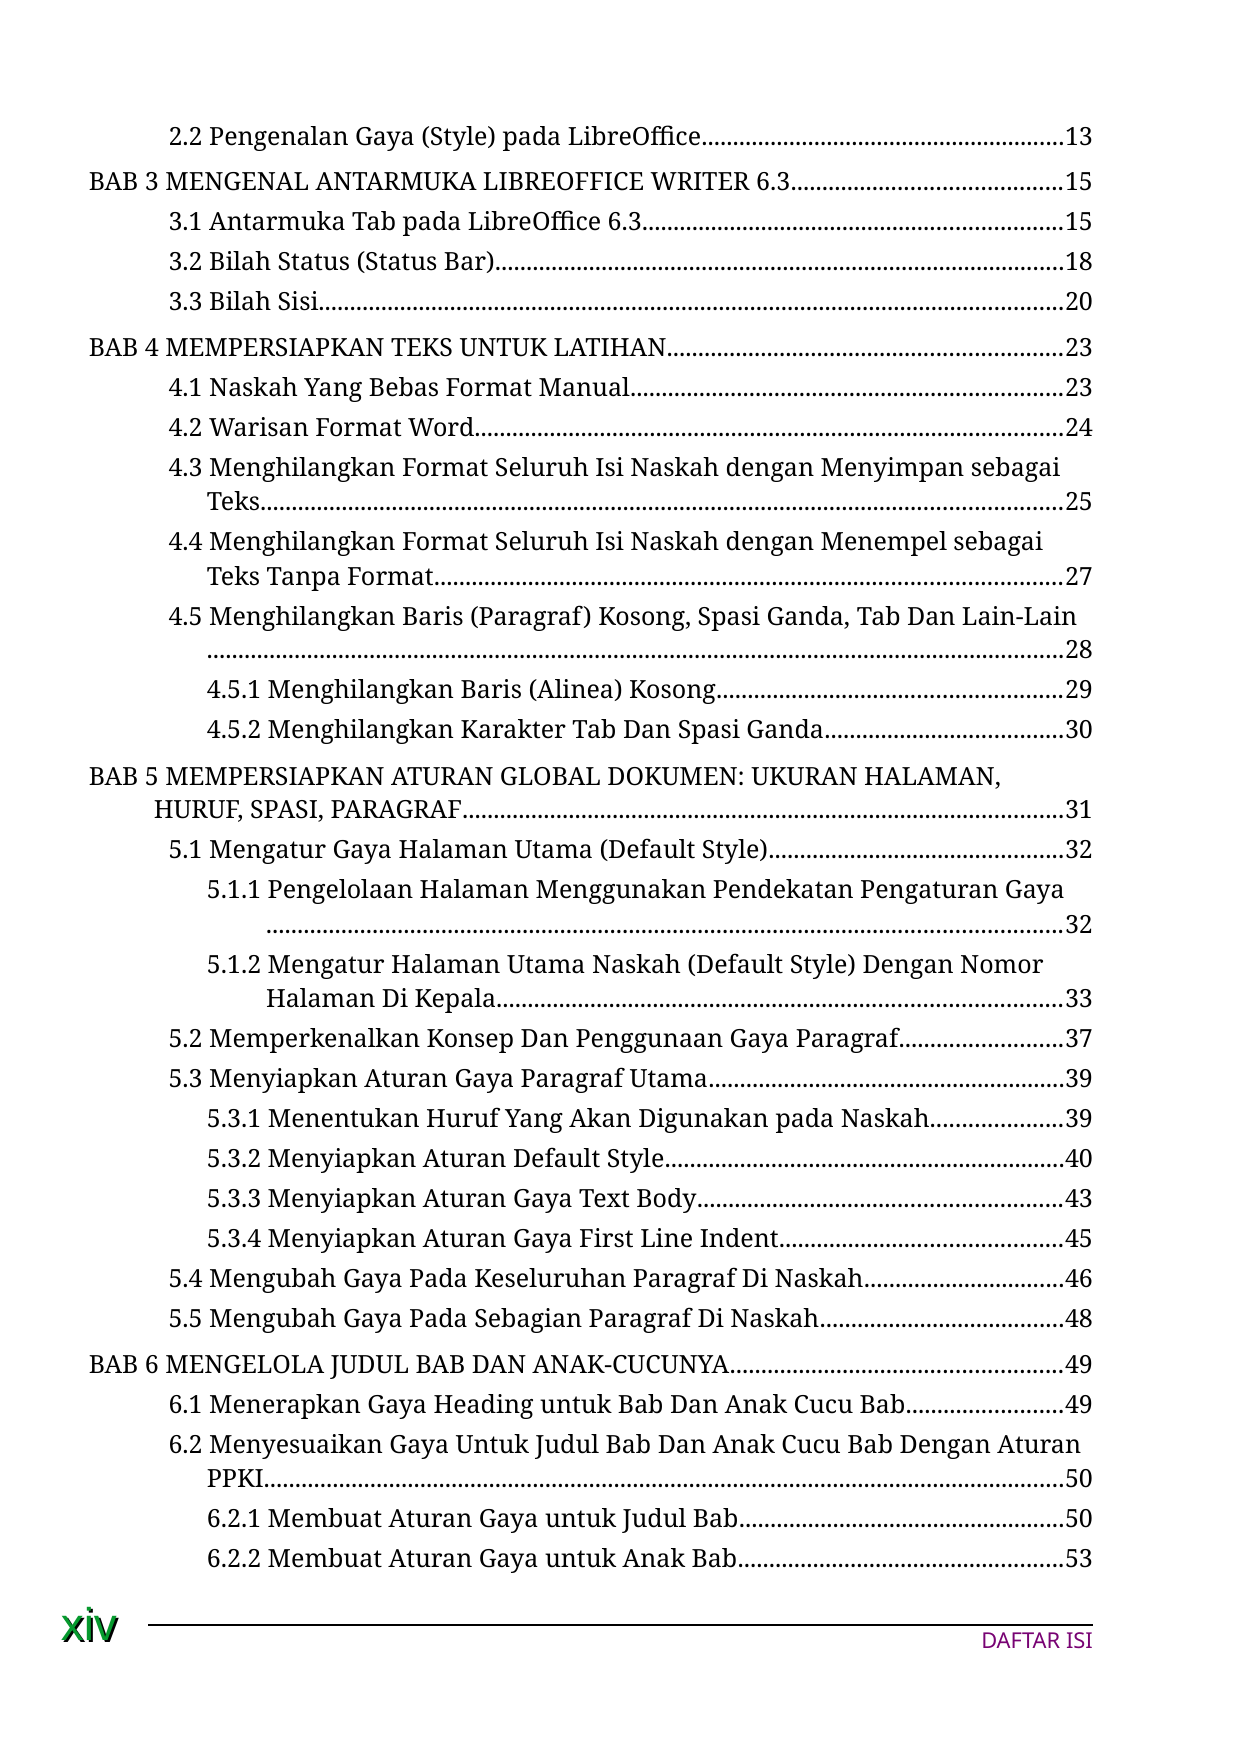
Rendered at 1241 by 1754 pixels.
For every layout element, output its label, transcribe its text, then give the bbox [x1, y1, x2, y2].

text 4.5.1 Menghilangkan Baris (Alinea) Kosong 29 [207, 672, 1093, 706]
text 6.2 Menyesuaikan Gaya Untuk Judul Bab Dan Anak Cucu Bab Dengan Aturan PPKI 50 [168, 1426, 1093, 1494]
text 4.5 Menghilangkan Baris (Paragraf) Kosong, Spasi Ganda, Tab Dan Lain-Lain 28 [168, 598, 1093, 666]
text 4.1 Naskah Yang Bebas Format Manual 23 [168, 370, 1093, 404]
text BAB 4 MEMPERSIAPKAN TEKS UNTUK LATIHAN 23 [88, 330, 1093, 364]
text 6.2.1 Membuat Aturan Gaya untuk Judul Bab 50 [207, 1500, 1093, 1534]
text 2.2 Pengenalan Gaya (Style) pada LibreOffice 13 [168, 118, 1093, 152]
text 5.1.2 Mengatur Halaman Utama Naskah (Default Style) Dengan Nomor Halaman Di Kepala. 33 [207, 946, 1093, 1014]
text 5.3.3 Menyiapkan Aturan Gaya Text Body 43 [207, 1180, 1093, 1214]
text 4.2 Warisan Format Word 24 [168, 410, 1093, 444]
text BAB 6 MENGELOLA JUDUL BAB DAN ANAK-CUCUNYA 49 [88, 1346, 1093, 1380]
text 3.3 Bilah Sisi 20 [168, 284, 1093, 318]
text 5.1 Mengatur Gaya Halaman Utama (Default Style) 32 [168, 832, 1093, 866]
text 5.3.2 Menyiapkan Aturan Default Style 40 [207, 1140, 1093, 1174]
text 5.1.1 Pengelolaan Halaman Menggunakan Pendekatan Pengaturan Gaya 32 [207, 872, 1093, 940]
text 3.2 Bilah Status (Status Bar) 18 [168, 244, 1093, 278]
text 5.2 Memperkenalkan Konsep Dan Penggunaan Gaya Paragraf 37 [168, 1020, 1093, 1054]
text 5.3.1 Menentukan Huruf Yang Akan Digunakan pada Naskah 39 [207, 1100, 1093, 1134]
text 4.5.2 Menghilangkan Karakter Tab Dan Spasi Ganda 30 [207, 712, 1093, 746]
text 3.1 Antarmuka Tab pada LibreOffice 6.3 15 [168, 204, 1093, 238]
text 5.4 Mengubah Gaya Pada Keseluruhan Paragraf Di Naskah 46 [168, 1260, 1093, 1294]
text 4.3 Menghilangkan Format Seluruh Isi Naskah dengan Menyimpan sebagai Teks 25 [168, 450, 1093, 518]
text 5.3.4 Menyiapkan Aturan Gaya First Line Indent 45 [207, 1220, 1093, 1254]
text 6.1 Menerapkan Gaya Heading untuk Bab Dan Anak Cucu Bab 49 [168, 1386, 1093, 1420]
text 6.2.2 Membuat Aturan Gaya untuk Anak Bab 53 [207, 1540, 1093, 1574]
text 5.5 Mengubah Gaya Pada Sebagian Paragraf Di Naskah 48 [168, 1300, 1093, 1334]
text BAB 5 MEMPERSIAPKAN ATURAN GLOBAL DOKUMEN: UKURAN HALAMAN, HURUF, SPASI, PARAGRAF 31 [88, 758, 1093, 826]
text 5.3 Menyiapkan Aturan Gaya Paragraf Utama 39 [168, 1060, 1093, 1094]
text 4.4 Menghilangkan Format Seluruh Isi Naskah dengan Menempel sebagai Teks Tanpa Format 27 [168, 524, 1093, 592]
text BAB 3 MENGENAL ANTARMUKA LIBREOFFICE WRITER 6.3 15 [88, 164, 1093, 198]
